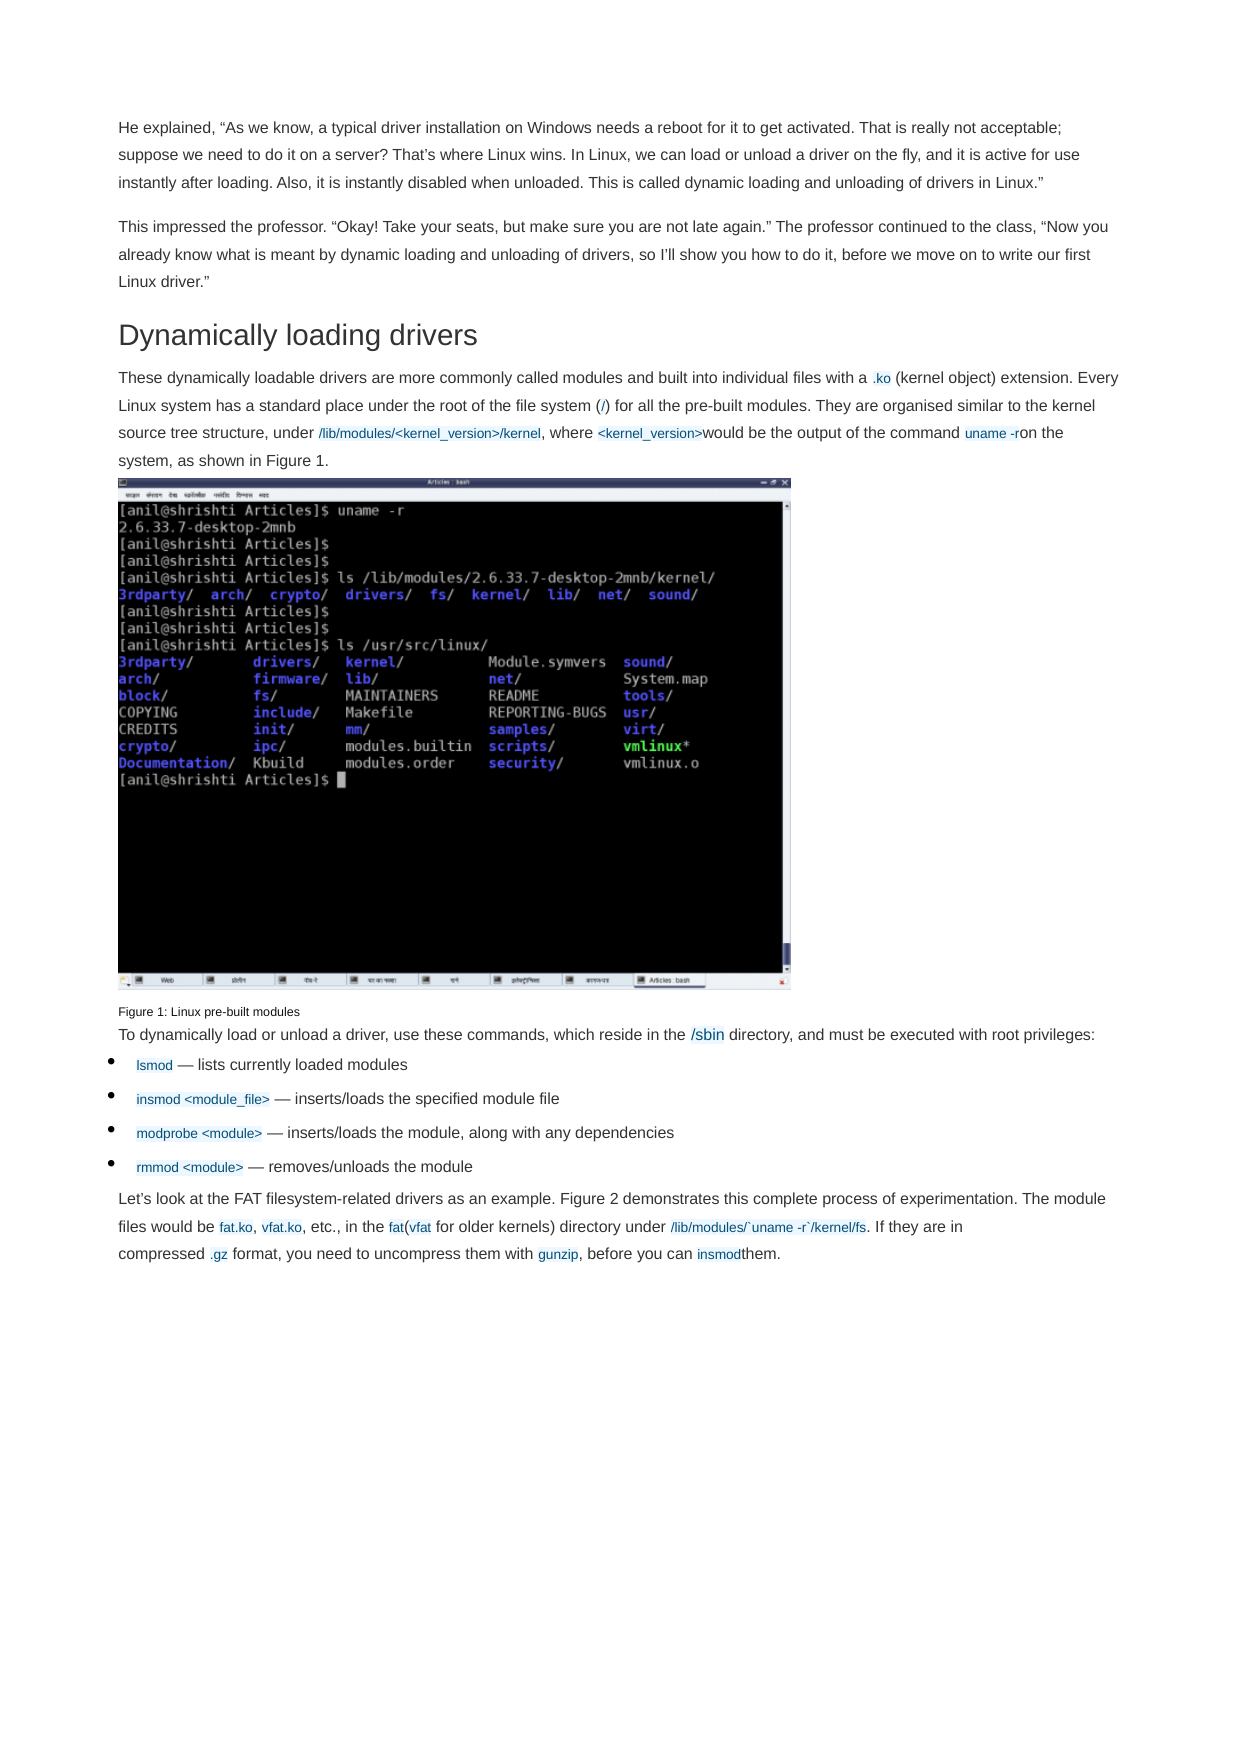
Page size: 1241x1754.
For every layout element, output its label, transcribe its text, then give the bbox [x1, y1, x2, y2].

subtitle Dynamically loading drivers [118, 317, 1122, 351]
list insmod <module_file> — inserts/loads the specified module file [118, 1087, 1122, 1110]
text These dynamically loadable drivers are more commonly called modules and built into individual files with a .ko (kernel object) extension. Every Linux system has a standard place under the root of the file system (/) for all the pre-built modules. They are organised similar to the kernel source tree structure, under /lib/modules/<kernel_version>/kernel, where <kernel_version>would be the output of the command uname -ron the system, as shown in Figure 1. [118, 368, 1122, 469]
picture [118, 478, 791, 990]
list modprobe <module> — inserts/loads the module, along with any dependencies [118, 1121, 1122, 1144]
text Let’s look at the FAT filesystem-related drivers as an example. Figure 2 demonstrates this complete process of experimentation. The module files would be fat.ko, vfat.ko, etc., in the fat(vfat for older kernels) directory under /lib/modules/`uname -r`/kernel/fs. If they are in compressed .gz format, you need to uncompress them with gunzip, before you can insmodthem. [118, 1189, 1122, 1263]
text To dynamically load or unload a driver, use these commands, which reside in the /sbin directory, and must be executed with root privileges: [118, 1026, 1122, 1044]
text This impressed the professor. “Okay! Take your seats, but make sure you are not late again.” The professor continued to the class, “Now you already know what is meant by dynamic loading and unloading of drivers, so I’ll show you how to do it, before we move on to write our first Linux driver.” [118, 218, 1122, 291]
text He explained, “As we know, a typical driver installation on Windows needs a reboot for it to get activated. That is really not acceptable; suppose we need to do it on a server? That’s where Linux wins. In Linux, we can load or unload a driver on the fly, and it is active for use instantly after loading. Also, it is instantly disabled when unloaded. This is called dynamic loading and unloading of drivers in Linux.” [118, 118, 1122, 191]
list lsmod — lists currently loaded modules [118, 1053, 1122, 1076]
text Figure 1: Linux pre-built modules [118, 1004, 1122, 1018]
list rmmod <module> — removes/unloads the module [118, 1155, 1122, 1178]
